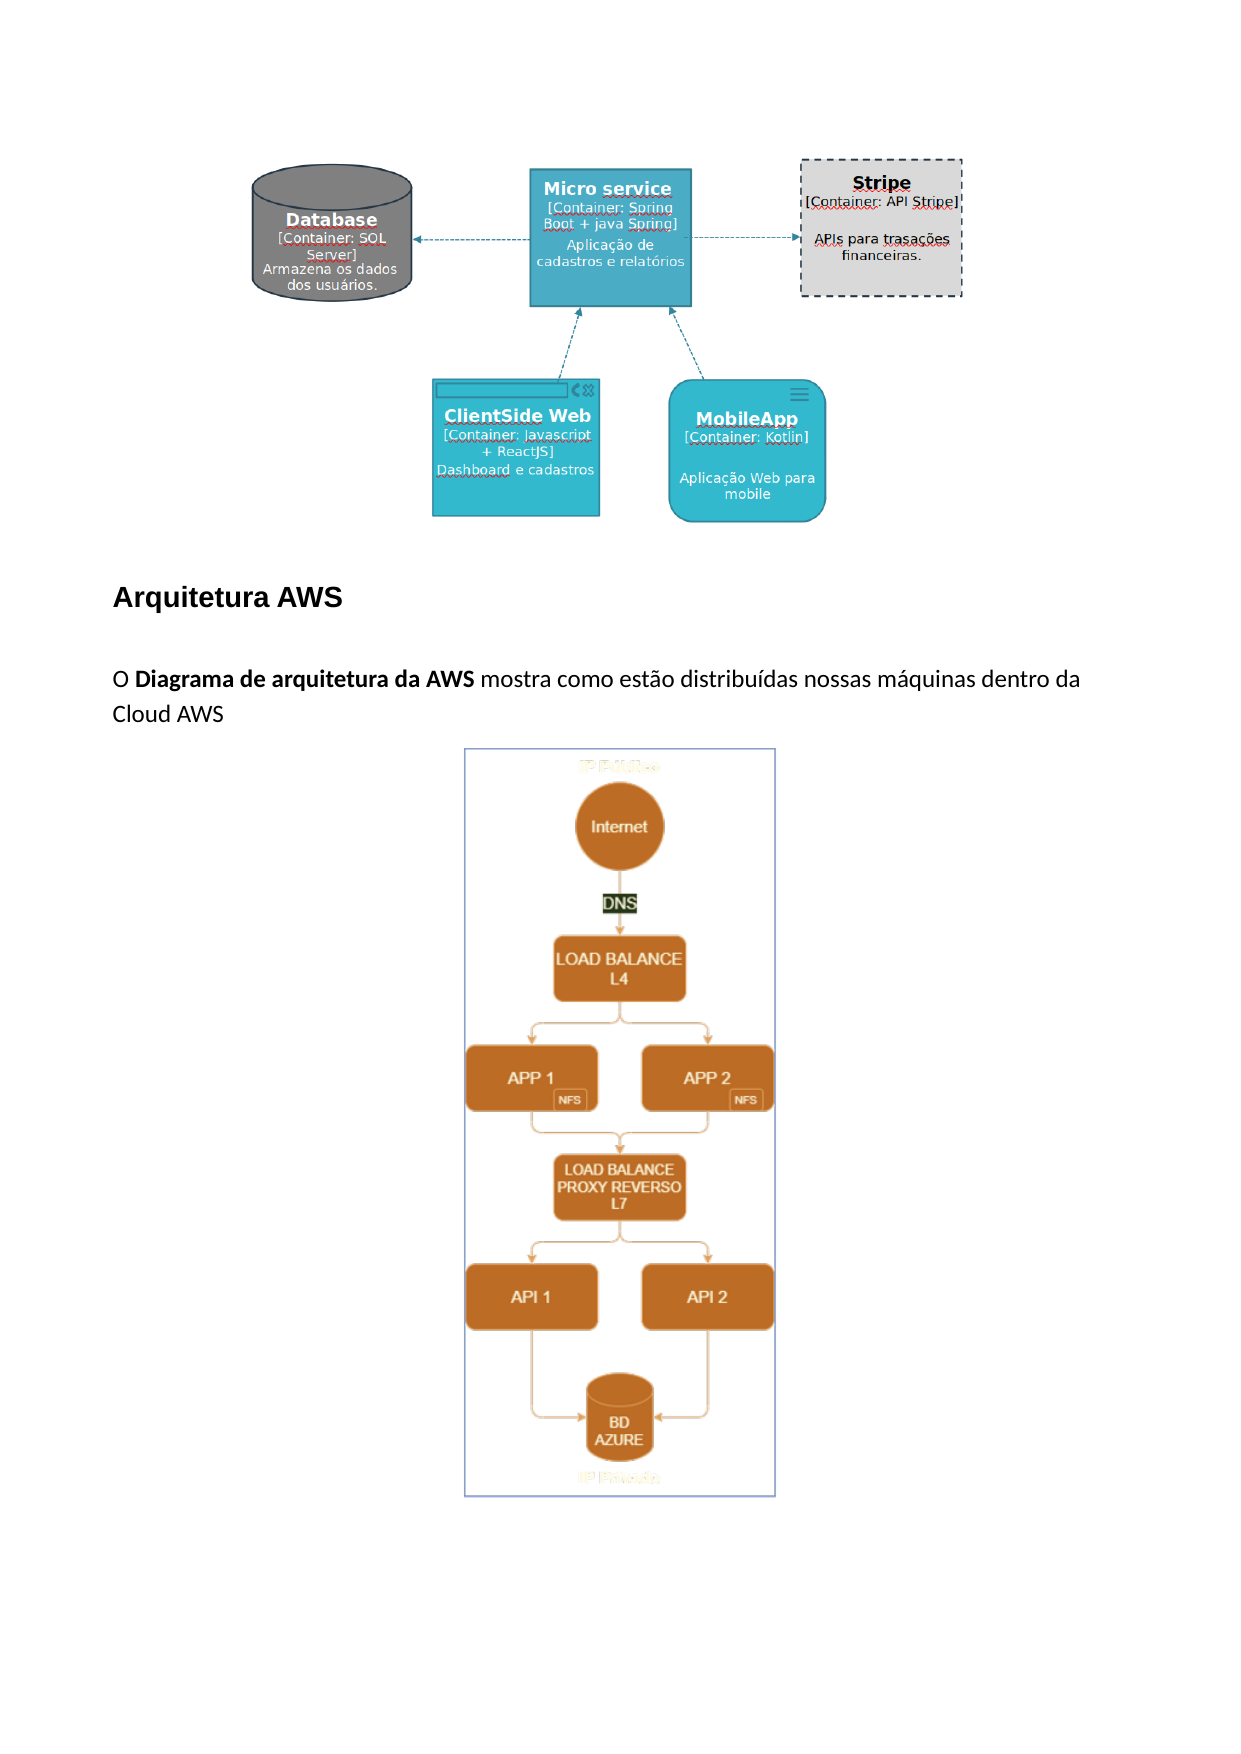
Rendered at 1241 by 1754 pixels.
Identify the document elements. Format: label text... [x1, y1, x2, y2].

text O Diagrama de arquitetura da AWS mostra como estão distribuídas nossas máquinas dentro da Cloud AWS [112, 663, 1128, 729]
subtitle Arquitetura AWS [112, 580, 1128, 614]
picture [245, 150, 995, 541]
picture [463, 748, 777, 1498]
